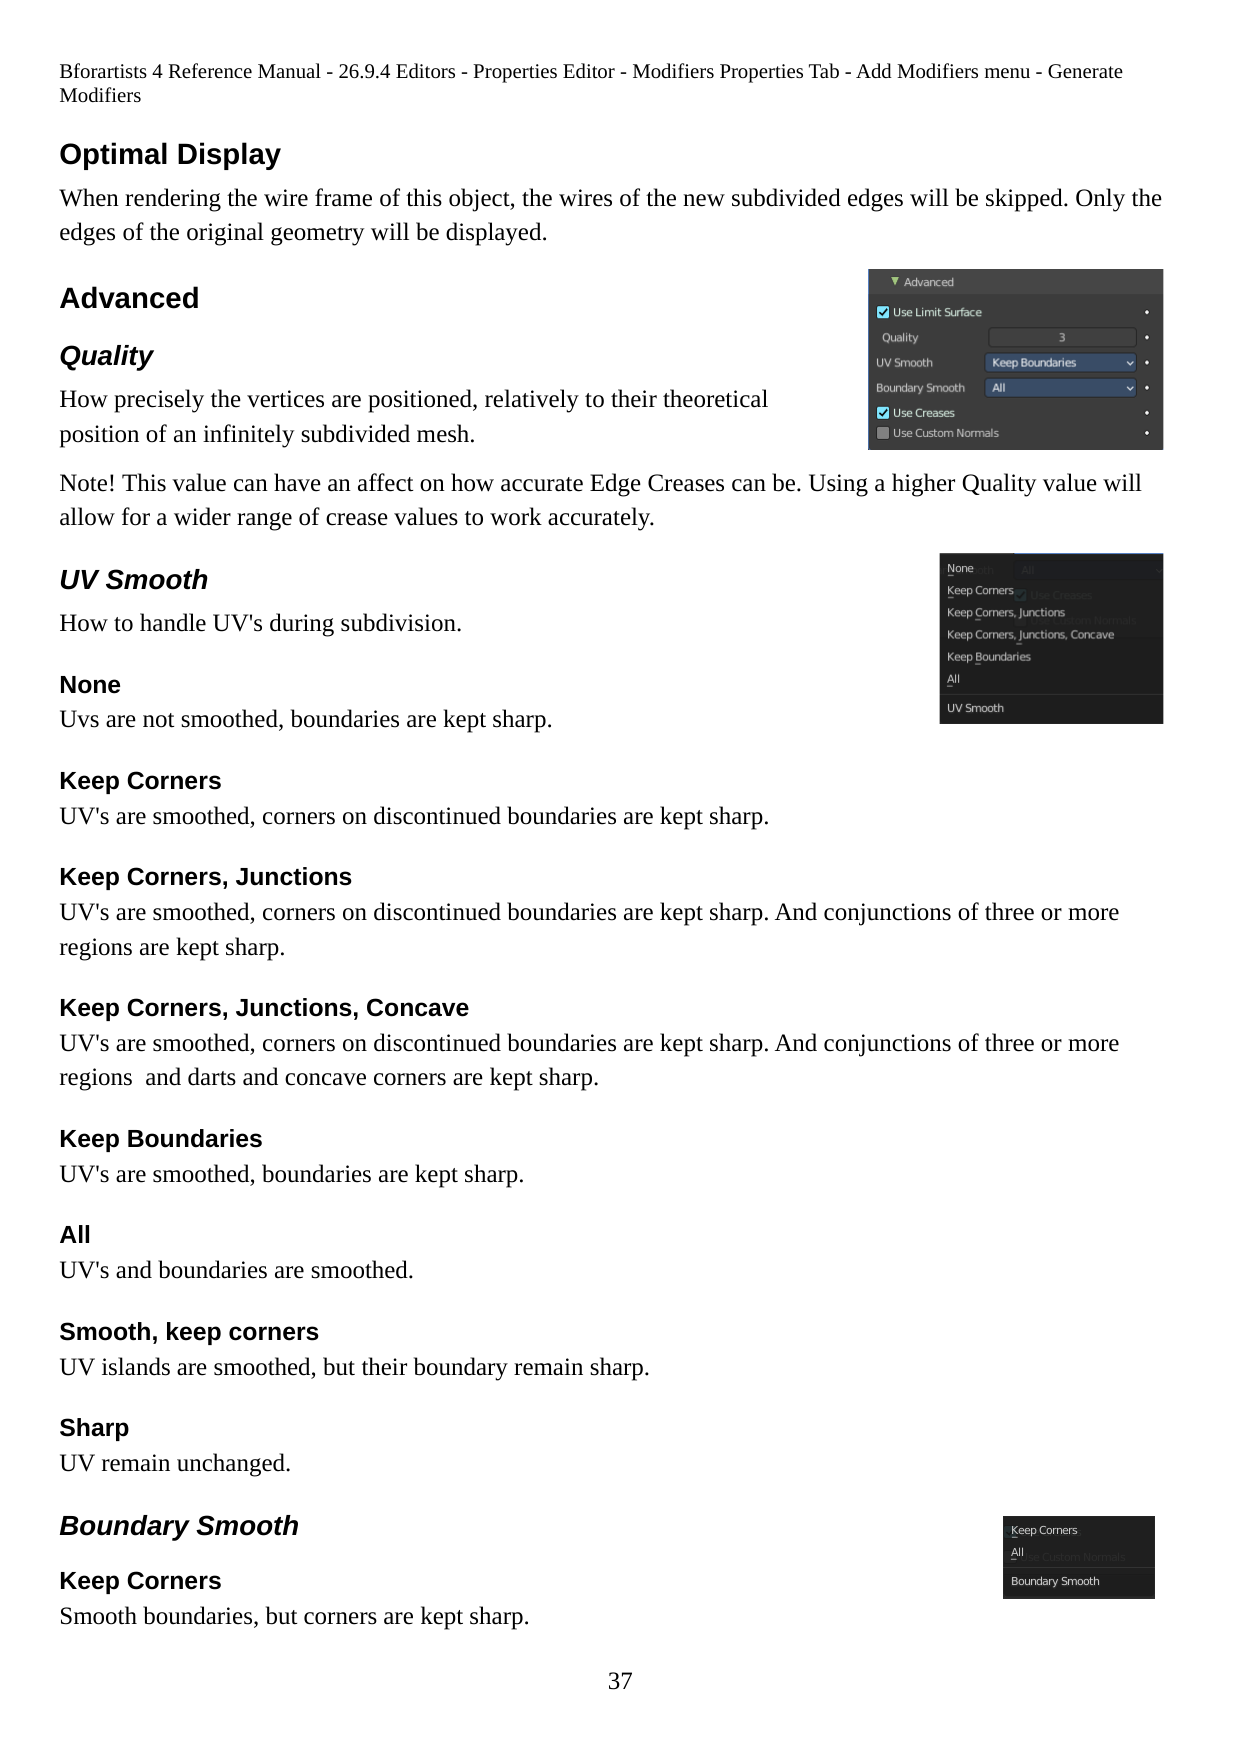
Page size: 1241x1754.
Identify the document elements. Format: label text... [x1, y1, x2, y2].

text Uvs are not smoothed, boundaries are kept sharp. [59, 704, 1181, 733]
subtitle Sharp [59, 1413, 1181, 1442]
text UV's and boundaries are smoothed. [59, 1255, 1181, 1284]
text How to handle UV's during subdivision. [59, 608, 939, 637]
picture [1003, 1516, 1155, 1599]
subtitle Keep Boundaries [59, 1124, 1181, 1153]
subtitle [1164, 670, 1181, 698]
text UV's are smoothed, corners on discontinued boundaries are kept sharp. And conjunctions of three or more regions and darts and concave corners are kept sharp. [59, 1028, 1181, 1091]
text Smooth boundaries, but corners are kept sharp. [59, 1601, 1181, 1630]
text How precisely the vertices are positioned, relatively to their theoretical position of an infinitely subdivided mesh. [59, 384, 868, 447]
text Note! This value can have an affect on how accurate Edge Creases can be. Using a higher Quality value will allow for a wider range of crease values to work accurately. [59, 468, 1181, 531]
subtitle Keep Corners, Junctions, Concave [59, 993, 1181, 1022]
subtitle Keep Corners, Junctions [59, 862, 1181, 891]
subtitle All [59, 1220, 1181, 1249]
subtitle [1164, 340, 1181, 372]
text UV's are smoothed, boundaries are kept sharp. [59, 1159, 1181, 1188]
subtitle Quality [59, 340, 868, 372]
picture [868, 269, 1164, 450]
text UV's are smoothed, corners on discontinued boundaries are kept sharp. And conjunctions of three or more regions are kept sharp. [59, 897, 1181, 960]
subtitle [1155, 1566, 1181, 1595]
subtitle None [59, 670, 939, 698]
subtitle Smooth, keep corners [59, 1317, 1181, 1345]
text When rendering the wire frame of this object, the wires of the new subdivided edges will be skipped. Only the edges of the original geometry will be displayed. [59, 183, 1181, 246]
text UV's are smoothed, corners on discontinued boundaries are kept sharp. [59, 801, 1181, 829]
subtitle Keep Corners [59, 766, 1181, 794]
subtitle Optimal Display [59, 137, 1181, 170]
picture [939, 553, 1164, 724]
subtitle Keep Corners [59, 1566, 1003, 1595]
subtitle Boundary Smooth [59, 1509, 1181, 1541]
subtitle UV Smooth [59, 564, 939, 596]
subtitle [1164, 564, 1181, 596]
text UV islands are smoothed, but their boundary remain sharp. [59, 1352, 1181, 1380]
text UV remain unchanged. [59, 1448, 1181, 1477]
subtitle Advanced [59, 281, 868, 315]
subtitle [1164, 281, 1181, 315]
